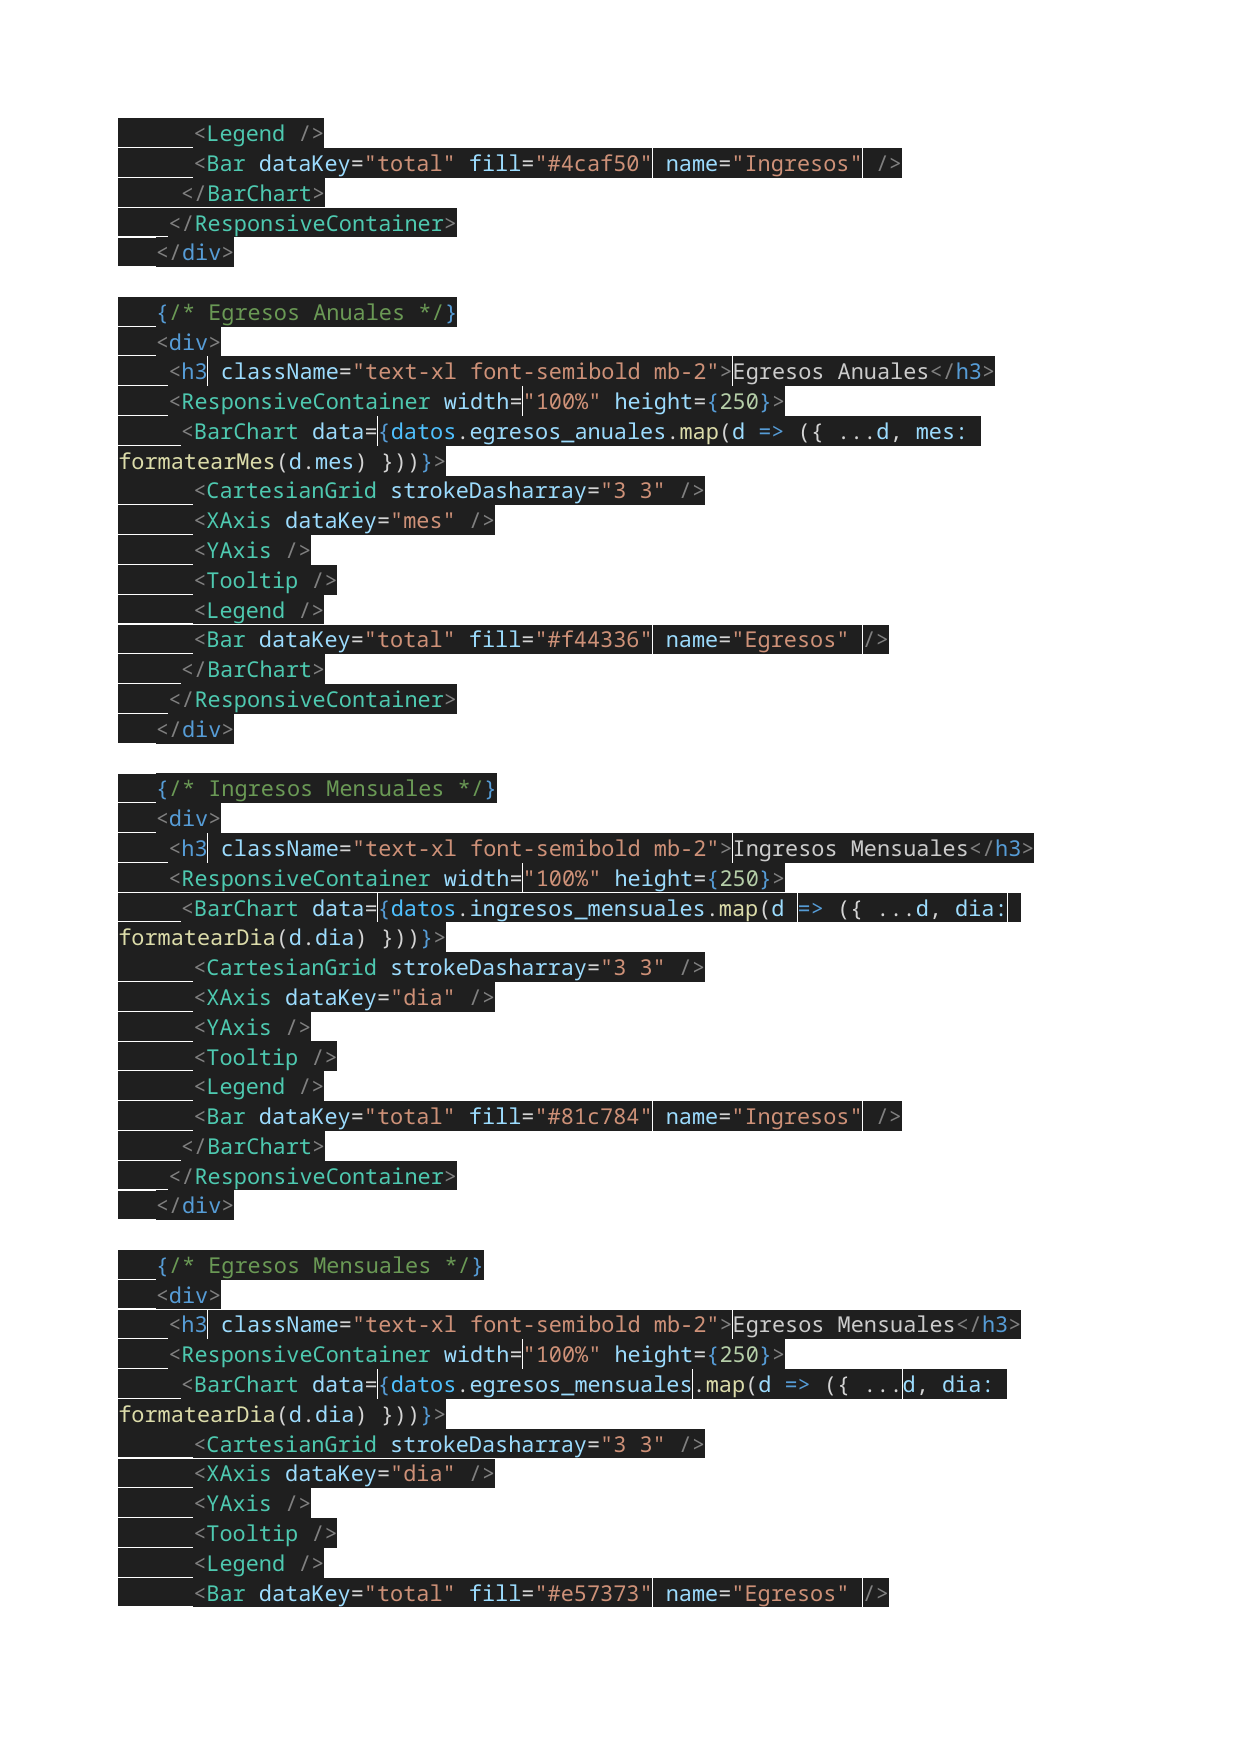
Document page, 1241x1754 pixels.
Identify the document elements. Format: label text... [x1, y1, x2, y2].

text <Bar dataKey="total" fill="#81c784" name="Ingresos" /> [118, 1101, 1122, 1131]
text </div> [118, 1190, 1122, 1220]
text {/* Egresos Anuales */} [118, 297, 1122, 327]
text <BarChart data={datos.ingresos_mensuales.map(d => ({ ...d, dia: formatearDia(d.dia) }))}> [118, 892, 1122, 952]
text <div> [118, 327, 1122, 356]
text <Legend /> [118, 118, 1122, 148]
text <h3 className="text-xl font-semibold mb-2">Egresos Mensuales</h3> [118, 1309, 1122, 1339]
text <Tooltip /> [118, 565, 1122, 595]
text {/* Ingresos Mensuales */} [118, 773, 1122, 803]
text <ResponsiveContainer width="100%" height={250}> [118, 863, 1122, 892]
text <XAxis dataKey="dia" /> [118, 982, 1122, 1012]
text </ResponsiveContainer> [118, 1161, 1122, 1190]
text {/* Egresos Mensuales */} [118, 1250, 1122, 1280]
text <YAxis /> [118, 535, 1122, 565]
text <CartesianGrid strokeDasharray="3 3" /> [118, 952, 1122, 982]
text <Legend /> [118, 595, 1122, 624]
text <Bar dataKey="total" fill="#f44336" name="Egresos" /> [118, 624, 1122, 654]
text </BarChart> [118, 178, 1122, 207]
text </div> [118, 714, 1122, 744]
text <div> [118, 803, 1122, 833]
text </BarChart> [118, 654, 1122, 684]
text <CartesianGrid strokeDasharray="3 3" /> [118, 476, 1122, 505]
text <XAxis dataKey="mes" /> [118, 505, 1122, 535]
text </ResponsiveContainer> [118, 684, 1122, 714]
text <Tooltip /> [118, 1041, 1122, 1071]
text </ResponsiveContainer> [118, 207, 1122, 237]
text <ResponsiveContainer width="100%" height={250}> [118, 1339, 1122, 1369]
text <ResponsiveContainer width="100%" height={250}> [118, 386, 1122, 416]
text <XAxis dataKey="dia" /> [118, 1458, 1122, 1488]
text </div> [118, 237, 1122, 267]
text <h3 className="text-xl font-semibold mb-2">Egresos Anuales</h3> [118, 356, 1122, 386]
text <BarChart data={datos.egresos_anuales.map(d => ({ ...d, mes: formatearMes(d.mes) }))}> [118, 416, 1122, 476]
text <BarChart data={datos.egresos_mensuales.map(d => ({ ...d, dia: formatearDia(d.dia) }))}> [118, 1369, 1122, 1429]
text <Bar dataKey="total" fill="#4caf50" name="Ingresos" /> [118, 148, 1122, 178]
text <Tooltip /> [118, 1518, 1122, 1548]
text <CartesianGrid strokeDasharray="3 3" /> [118, 1429, 1122, 1458]
text <YAxis /> [118, 1012, 1122, 1041]
text <div> [118, 1280, 1122, 1309]
text <Bar dataKey="total" fill="#e57373" name="Egresos" /> [118, 1578, 1122, 1607]
text <Legend /> [118, 1071, 1122, 1101]
text <h3 className="text-xl font-semibold mb-2">Ingresos Mensuales</h3> [118, 833, 1122, 863]
text <Legend /> [118, 1548, 1122, 1578]
text </BarChart> [118, 1131, 1122, 1161]
text <YAxis /> [118, 1488, 1122, 1518]
